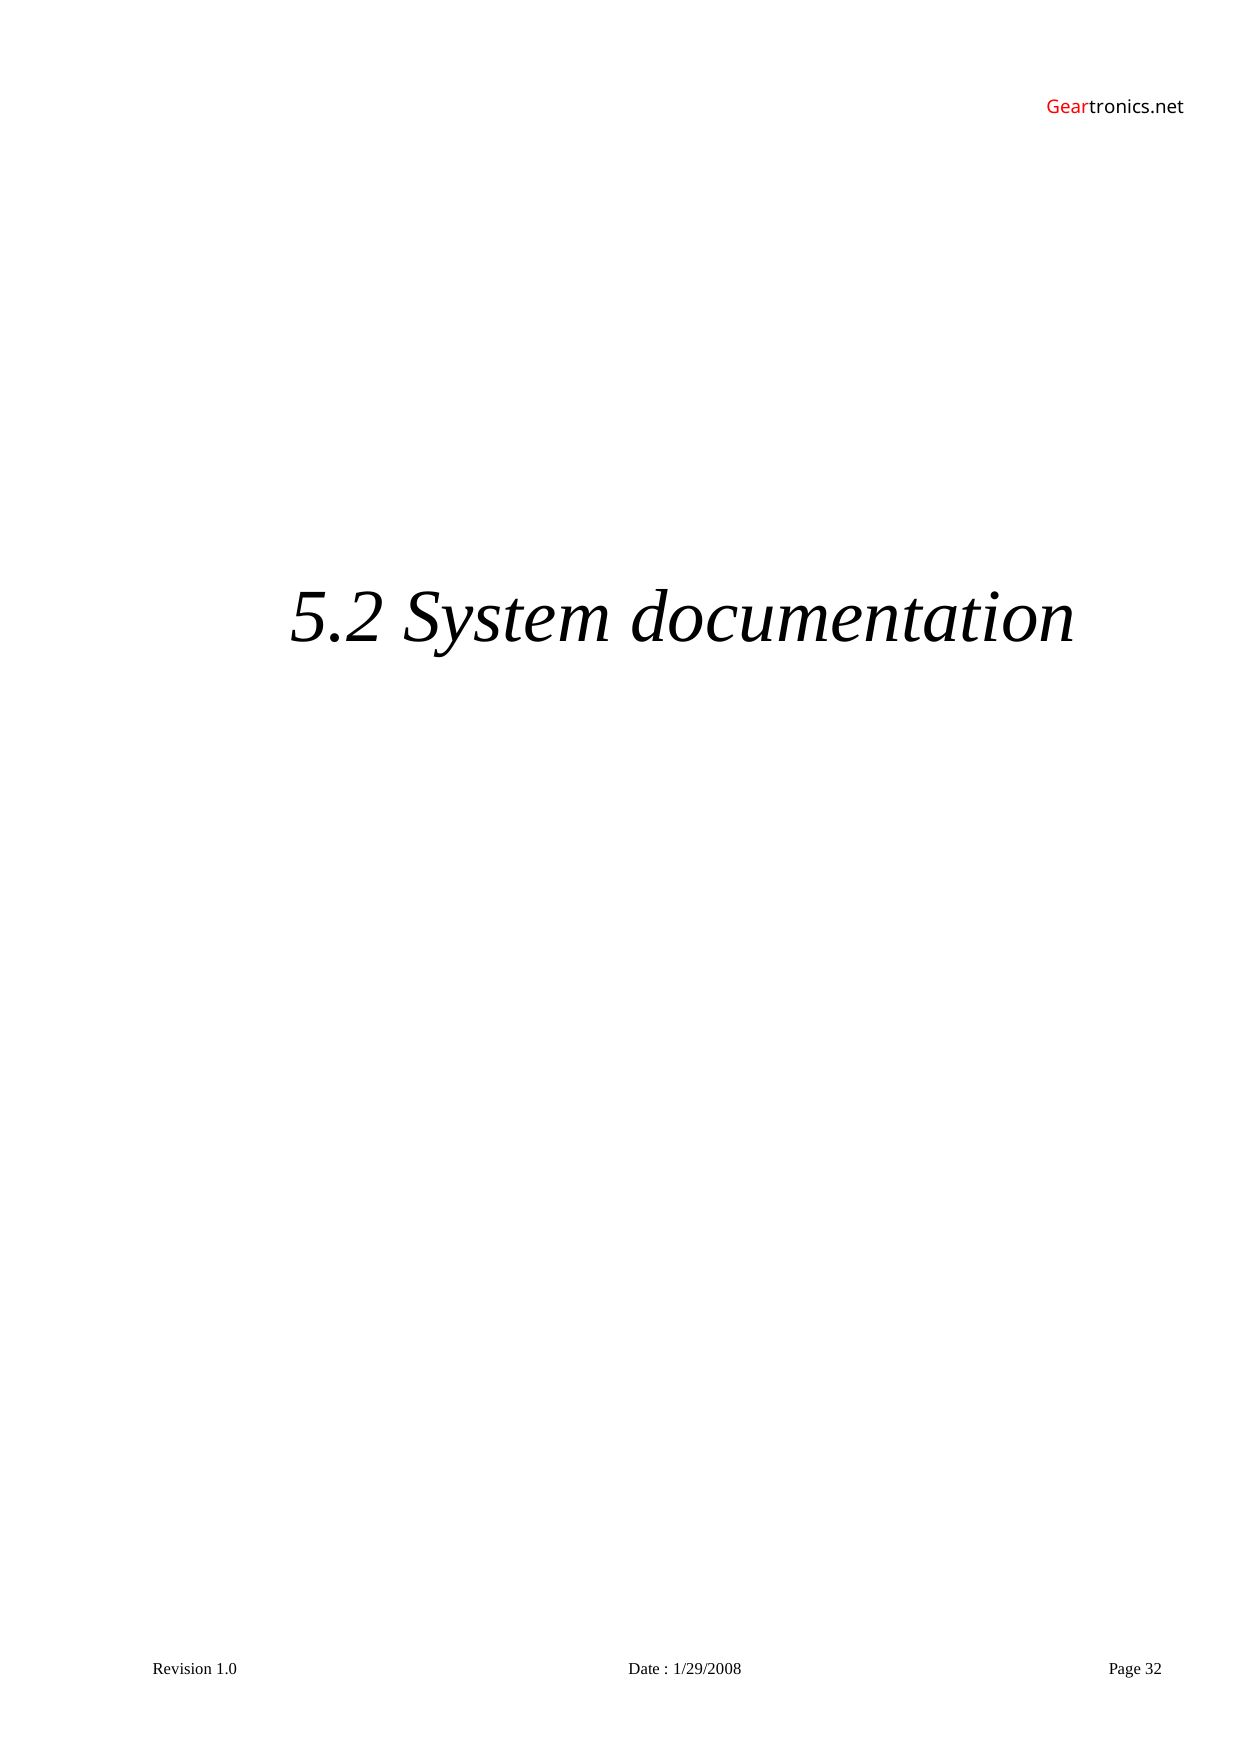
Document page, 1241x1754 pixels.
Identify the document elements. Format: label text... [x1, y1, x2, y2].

list 5.2 System documentation [152, 574, 1184, 657]
